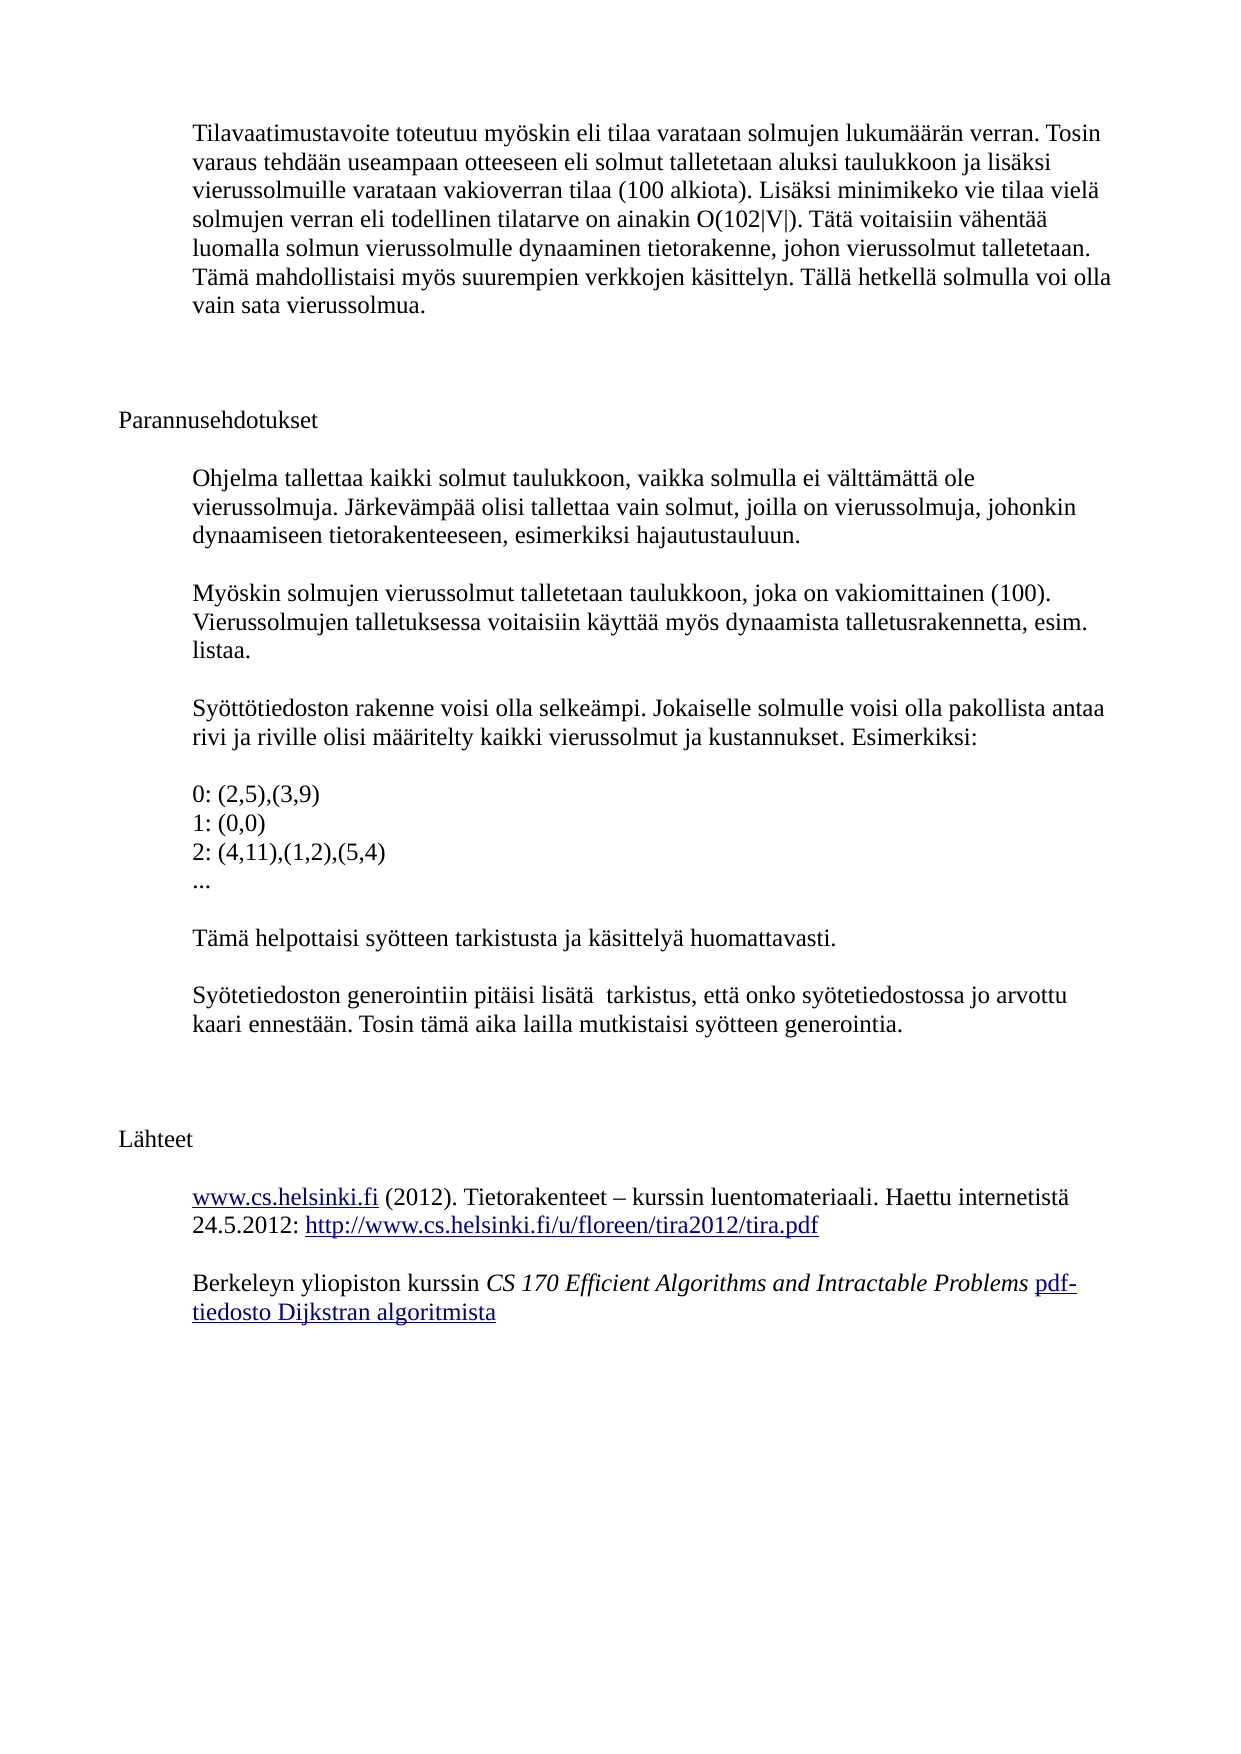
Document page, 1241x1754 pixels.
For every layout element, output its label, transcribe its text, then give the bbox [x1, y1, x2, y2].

text Berkeleyn yliopiston kurssin CS 170 Efficient Algorithms and Intractable Problems pdf-tiedosto Dijkstran algoritmista [192, 1268, 1122, 1326]
text Lähteet [118, 1124, 1122, 1153]
text 2: (4,11),(1,2),(5,4) [192, 837, 1122, 866]
text www.cs.helsinki.fi (2012). Tietorakenteet – kurssin luentomateriaali. Haettu internetistä 24.5.2012: http://www.cs.helsinki.fi/u/floreen/tira2012/tira.pdf [192, 1182, 1122, 1239]
text Syötetiedoston generointiin pitäisi lisätä tarkistus, että onko syötetiedostossa jo arvottu kaari ennestään. Tosin tämä aika lailla mutkistaisi syötteen generointia. [192, 981, 1122, 1038]
text Tilavaatimustavoite toteutuu myöskin eli tilaa varataan solmujen lukumäärän verran. Tosin varaus tehdään useampaan otteeseen eli solmut talletetaan aluksi taulukkoon ja lisäksi vierussolmuille varataan vakioverran tilaa (100 alkiota). Lisäksi minimikeko vie tilaa vielä solmujen verran eli todellinen tilatarve on ainakin O(102|V|). Tätä voitaisiin vähentää luomalla solmun vierussolmulle dynaaminen tietorakenne, johon vierussolmut talletetaan. Tämä mahdollistaisi myös suurempien verkkojen käsittelyn. Tällä hetkellä solmulla voi olla vain sata vierussolmua. [192, 118, 1122, 319]
text Ohjelma tallettaa kaikki solmut taulukkoon, vaikka solmulla ei välttämättä ole vierussolmuja. Järkevämpää olisi tallettaa vain solmut, joilla on vierussolmuja, johonkin dynaamiseen tietorakenteeseen, esimerkiksi hajautustauluun. [192, 463, 1122, 549]
text ... [192, 866, 1122, 894]
text Parannusehdotukset [118, 406, 1122, 434]
text 0: (2,5),(3,9) [192, 779, 1122, 808]
text 1: (0,0) [192, 808, 1122, 837]
text Myöskin solmujen vierussolmut talletetaan taulukkoon, joka on vakiomittainen (100). Vierussolmujen talletuksessa voitaisiin käyttää myös dynaamista talletusrakennetta, esim. listaa. [192, 578, 1122, 664]
text Syöttötiedoston rakenne voisi olla selkeämpi. Jokaiselle solmulle voisi olla pakollista antaa rivi ja riville olisi määritelty kaikki vierussolmut ja kustannukset. Esimerkiksi: [192, 693, 1122, 751]
text Tämä helpottaisi syötteen tarkistusta ja käsittelyä huomattavasti. [192, 923, 1122, 952]
